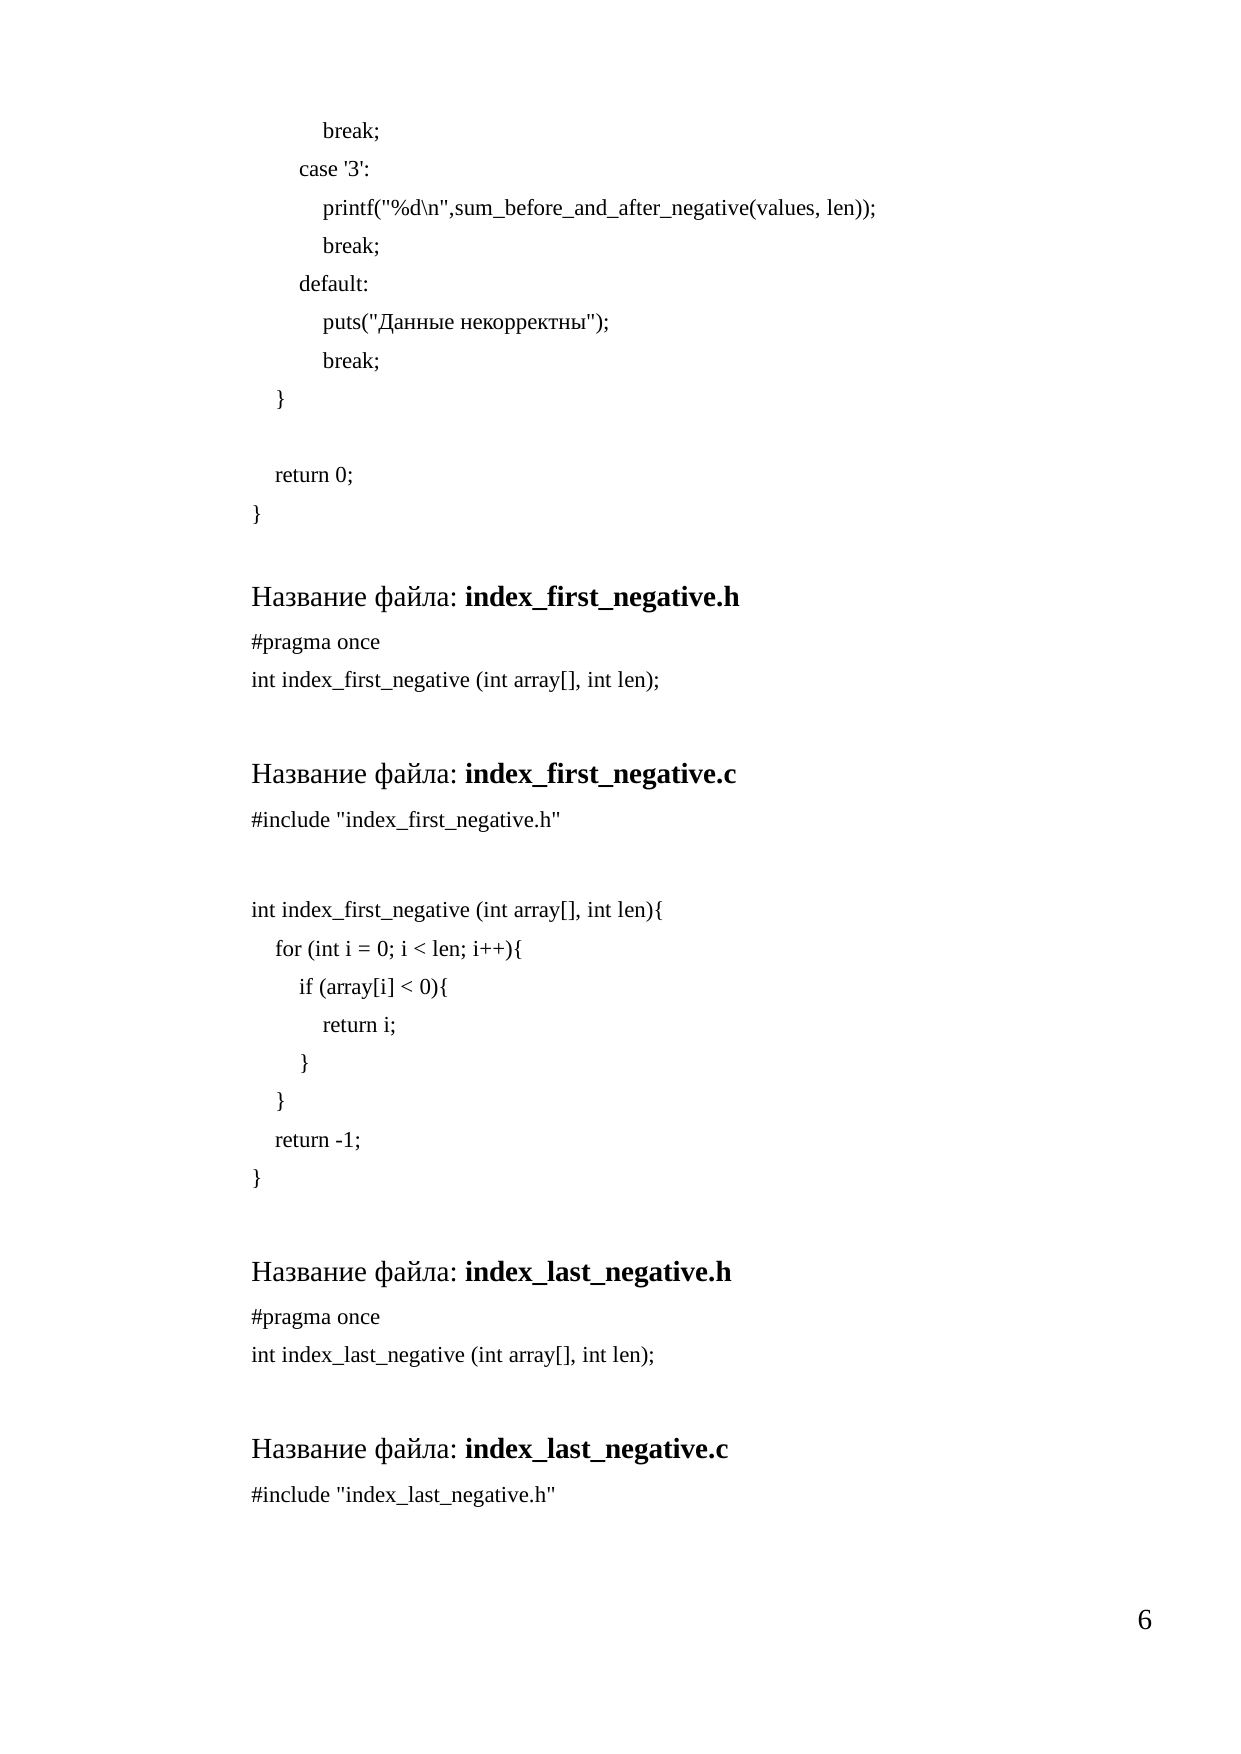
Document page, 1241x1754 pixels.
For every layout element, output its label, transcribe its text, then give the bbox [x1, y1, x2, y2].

text int index_first_negative (int array[], int len); [177, 667, 1152, 693]
text Название файла: index_last_negative.c [177, 1433, 1152, 1465]
text printf("%d\n",sum_before_and_after_negative(values, len)); [177, 194, 1152, 220]
text puts("Данные некорректны"); [177, 309, 1152, 335]
text return i; [177, 1012, 1152, 1037]
text } [177, 386, 1152, 411]
text int index_last_negative (int array[], int len); [177, 1342, 1152, 1368]
text break; [177, 347, 1152, 373]
text } [177, 1165, 1152, 1190]
text #pragma once [177, 629, 1152, 655]
text #include "index_first_negative.h" [177, 807, 1152, 832]
text int index_first_negative (int array[], int len){ [177, 897, 1152, 923]
text break; [177, 233, 1152, 258]
text Название файла: index_first_negative.c [177, 758, 1152, 790]
text return -1; [177, 1127, 1152, 1152]
text case '3': [177, 156, 1152, 182]
text return 0; [177, 462, 1152, 488]
text } [177, 500, 1152, 526]
text } [177, 1050, 1152, 1076]
text default: [177, 271, 1152, 297]
text #include "index_last_negative.h" [177, 1482, 1152, 1507]
text break; [177, 118, 1152, 144]
text Название файла: index_first_negative.h [177, 580, 1152, 613]
text } [177, 1088, 1152, 1114]
text if (array[i] < 0){ [177, 974, 1152, 999]
text Название файла: index_last_negative.h [177, 1255, 1152, 1288]
text for (int i = 0; i < len; i++){ [177, 935, 1152, 961]
text #pragma once [177, 1304, 1152, 1329]
